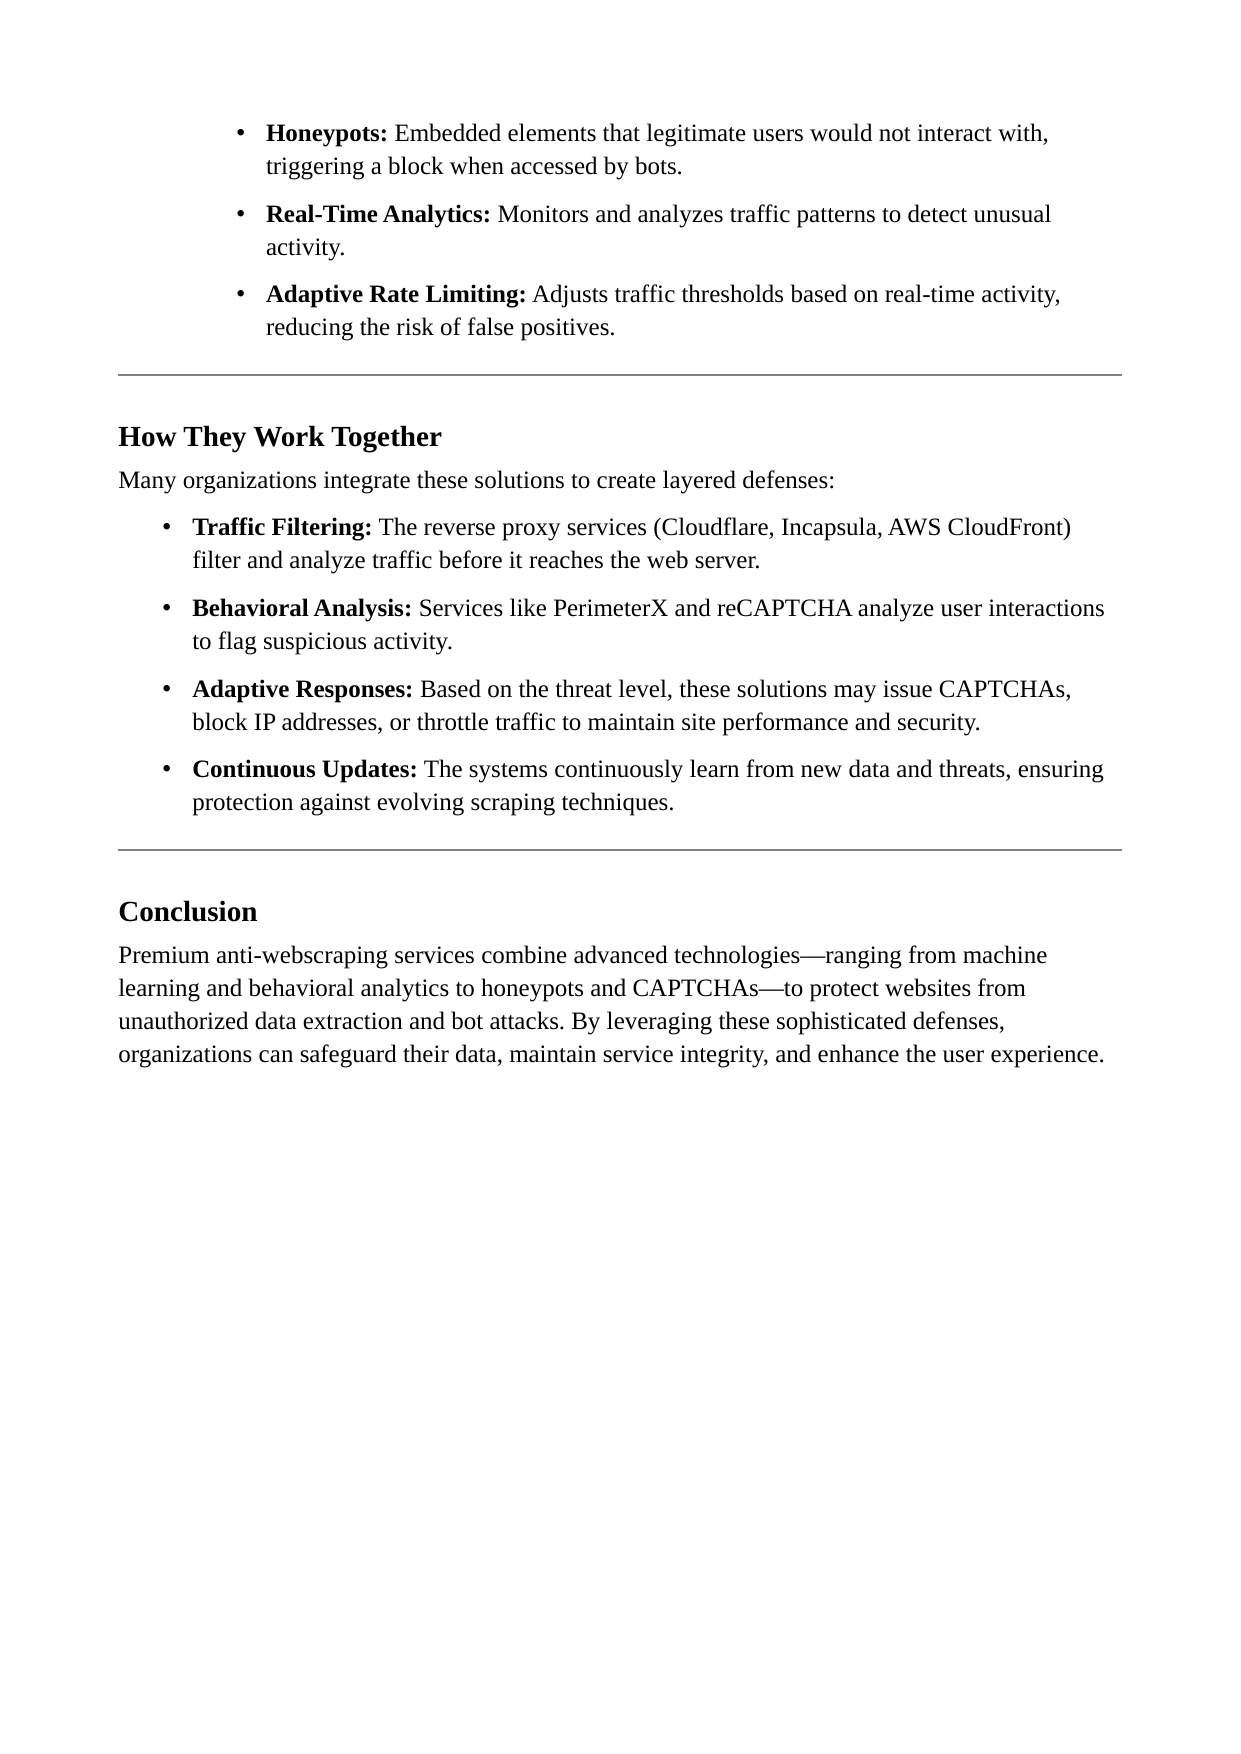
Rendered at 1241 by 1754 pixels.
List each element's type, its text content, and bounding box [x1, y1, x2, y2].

list Adaptive Rate Limiting: Adjusts traffic thresholds based on real-time activity, reducing the risk of false positives. [236, 279, 1122, 341]
text Premium anti-webscraping services combine advanced technologies—ranging from machine learning and behavioral analytics to honeypots and CAPTCHAs—to protect websites from unauthorized data extraction and bot attacks. By leveraging these sophisticated defenses, organizations can safeguard their data, maintain service integrity, and enhance the user experience. [118, 940, 1122, 1068]
list Continuous Updates: The systems continuously learn from new data and threats, ensuring protection against evolving scraping techniques. [162, 754, 1122, 816]
list Adaptive Responses: Based on the threat level, these solutions may issue CAPTCHAs, block IP addresses, or throttle traffic to maintain site performance and security. [162, 674, 1122, 736]
subtitle How They Work Together [118, 419, 1122, 452]
list Real-Time Analytics: Monitors and analyzes traffic patterns to detect unusual activity. [236, 199, 1122, 261]
text Many organizations integrate these solutions to create layered defenses: [118, 465, 1122, 494]
list Traffic Filtering: The reverse proxy services (Cloudflare, Incapsula, AWS CloudFront) filter and analyze traffic before it reaches the web server. [162, 512, 1122, 574]
subtitle Conclusion [118, 894, 1122, 927]
list Behavioral Analysis: Services like PerimeterX and reCAPTCHA analyze user interactions to flag suspicious activity. [162, 593, 1122, 655]
list Honeypots: Embedded elements that legitimate users would not interact with, triggering a block when accessed by bots. [236, 118, 1122, 180]
